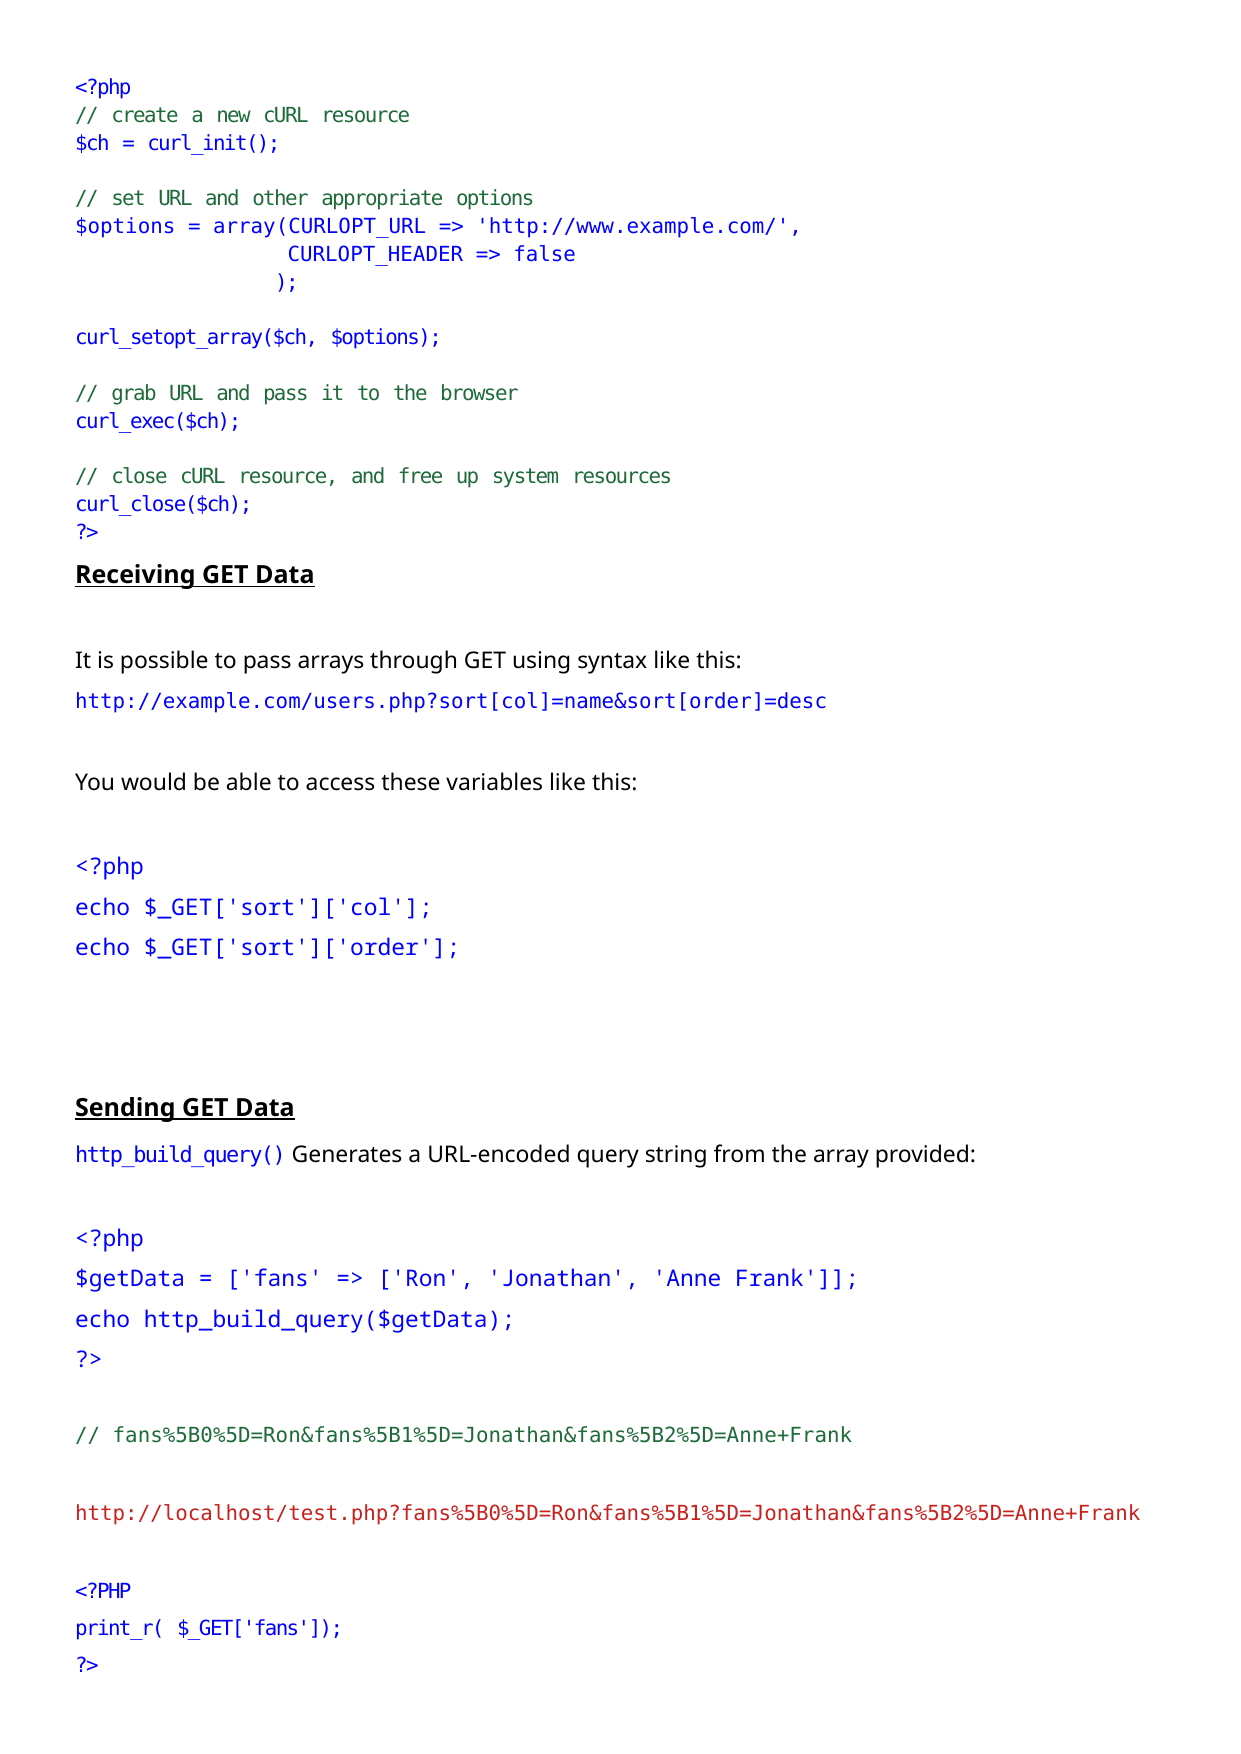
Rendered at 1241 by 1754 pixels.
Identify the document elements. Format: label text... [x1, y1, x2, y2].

text Receiving GET Data [75, 557, 1166, 591]
text <?php [75, 1222, 1166, 1253]
text <?php // create a new cURL resource $ch = curl_init(); // set URL and other appropriate options $options = array(CURLOPT_URL => 'http://www.example.com/', CURLOPT_HEADER => false ); curl_setopt_array($ch, $options); // grab URL and pass it to the browser curl_exec($ch); // close cURL resource, and free up system resources curl_close($ch); ?> [75, 75, 1166, 544]
text <?PHP [75, 1579, 1166, 1603]
text You would be able to access these variables like this: [75, 766, 1166, 797]
text // fans%5B0%5D=Ron&fans%5B1%5D=Jonathan&fans%5B2%5D=Anne+Frank [75, 1423, 1166, 1447]
text print_r( $_GET['fans']); [75, 1616, 1166, 1640]
text $getData = ['fans' => ['Ron', 'Jonathan', 'Anne Frank']]; [75, 1262, 1166, 1294]
text ?> [75, 1653, 1166, 1677]
text http_build_query() Generates a URL-encoded query string from the array provided: [75, 1138, 1166, 1169]
text echo $_GET['sort']['order']; [75, 931, 1166, 962]
text echo $_GET['sort']['col']; [75, 890, 1166, 922]
text Sending GET Data [75, 1089, 1166, 1124]
text http://localhost/test.php?fans%5B0%5D=Ron&fans%5B1%5D=Jonathan&fans%5B2%5D=Anne+Frank [75, 1501, 1166, 1525]
text ?> [75, 1343, 1166, 1374]
text echo http_build_query($getData); [75, 1303, 1166, 1334]
text <?php [75, 850, 1166, 881]
text It is possible to pass arrays through GET using syntax like this: [75, 644, 1166, 676]
text http://example.com/users.php?sort[col]=name&sort[order]=desc [75, 689, 1166, 714]
